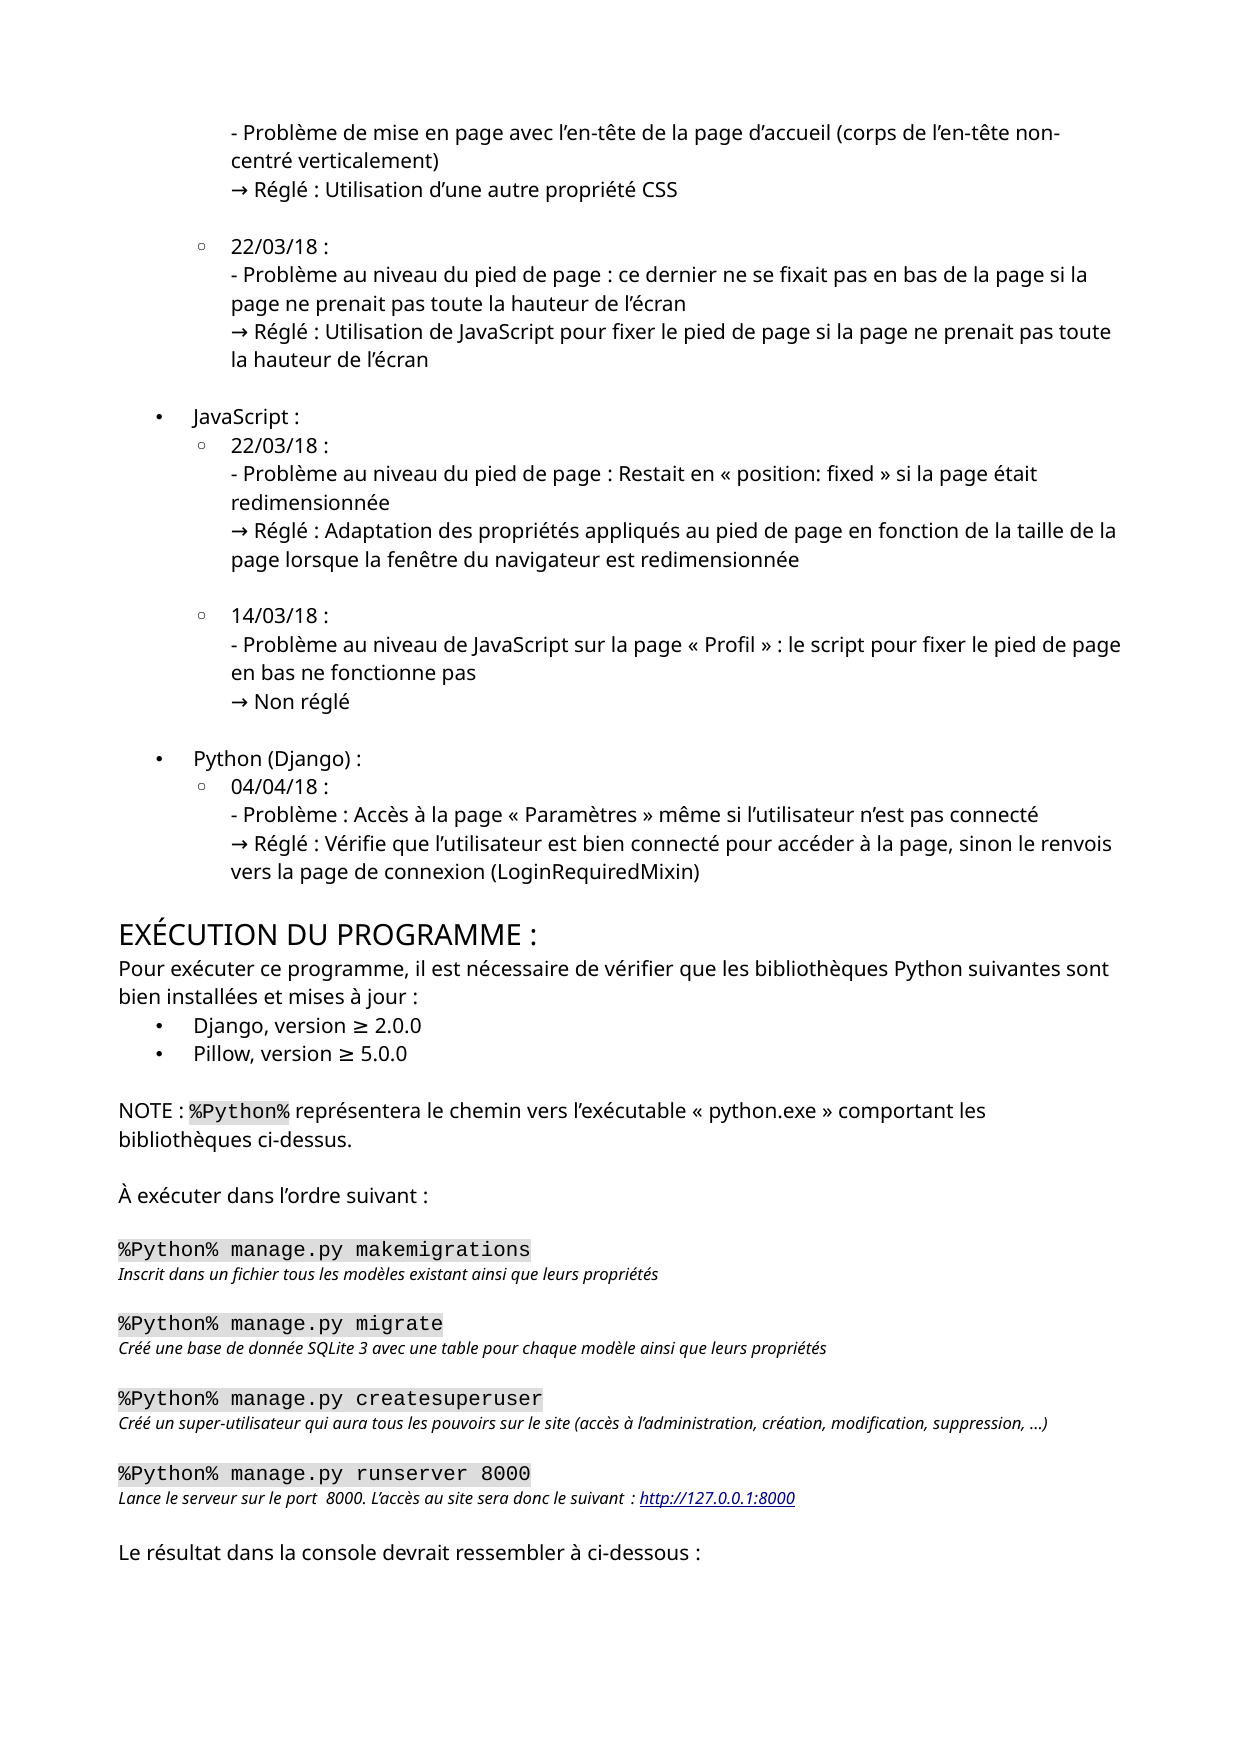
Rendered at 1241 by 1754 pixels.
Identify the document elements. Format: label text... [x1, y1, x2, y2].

list → Non réglé [193, 687, 1122, 715]
list - Problème de mise en page avec l’en-tête de la page d’accueil (corps de l’en-tête non-centré verticalement) [193, 118, 1122, 175]
text NOTE : %Python% représentera le chemin vers l’exécutable « python.exe » comportant les bibliothèques ci-dessus. À exécuter dans l’ordre suivant : [118, 1096, 1122, 1210]
list 14/03/18 : [193, 602, 1122, 630]
list Pillow, version ≥ 5.0.0 [156, 1039, 1122, 1068]
list - Problème : Accès à la page « Paramètres » même si l’utilisateur n’est pas connecté [193, 801, 1122, 829]
list Python (Django) : [156, 744, 1122, 772]
list → Réglé : Adaptation des propriétés appliqués au pied de page en fonction de la taille de la page lorsque la fenêtre du navigateur est redimensionnée [193, 516, 1122, 573]
list - Problème au niveau du pied de page : ce dernier ne se fixait pas en bas de la page si la page ne prenait pas toute la hauteur de l’écran → Réglé : Utilisation de JavaScript pour fixer le pied de page si la page ne prenait pas toute la hauteur de l’écran [193, 260, 1122, 374]
list - Problème au niveau du pied de page : Restait en « position: fixed » si la page était redimensionnée [193, 459, 1122, 516]
text Inscrit dans un fichier tous les modèles existant ainsi que leurs propriétés %Python% manage.py migrate Créé une base de donnée SQLite 3 avec une table pour chaque modèle ainsi que leurs propriétés %Python% manage.py createsuperuser Créé un super-utilisateur qui aura tous les pouvoirs sur le site (accès à l’administration, création, modification, suppression, …) [118, 1262, 1122, 1434]
text Pour exécuter ce programme, il est nécessaire de vérifier que les bibliothèques Python suivantes sont bien installées et mises à jour : [118, 954, 1122, 1011]
text EXÉCUTION DU PROGRAMME : [118, 914, 1122, 954]
text Le résultat dans la console devrait ressembler à ci-dessous : [118, 1538, 1122, 1566]
list 04/04/18 : [193, 772, 1122, 801]
list 22/03/18 : [193, 431, 1122, 459]
list - Problème au niveau de JavaScript sur la page « Profil » : le script pour fixer le pied de page en bas ne fonctionne pas [193, 630, 1122, 687]
list JavaScript : [156, 402, 1122, 431]
text %Python% manage.py runserver 8000 Lance le serveur sur le port 8000. L’accès au site sera donc le suivant : http://127.0.0.1:8000 [118, 1463, 1122, 1509]
list → Réglé : Vérifie que l’utilisateur est bien connecté pour accéder à la page, sinon le renvois vers la page de connexion (LoginRequiredMixin) [193, 829, 1122, 886]
list 22/03/18 : [193, 232, 1122, 260]
list Django, version ≥ 2.0.0 [156, 1011, 1122, 1039]
list → Réglé : Utilisation d’une autre propriété CSS [193, 175, 1122, 203]
text %Python% manage.py makemigrations [118, 1238, 1122, 1262]
